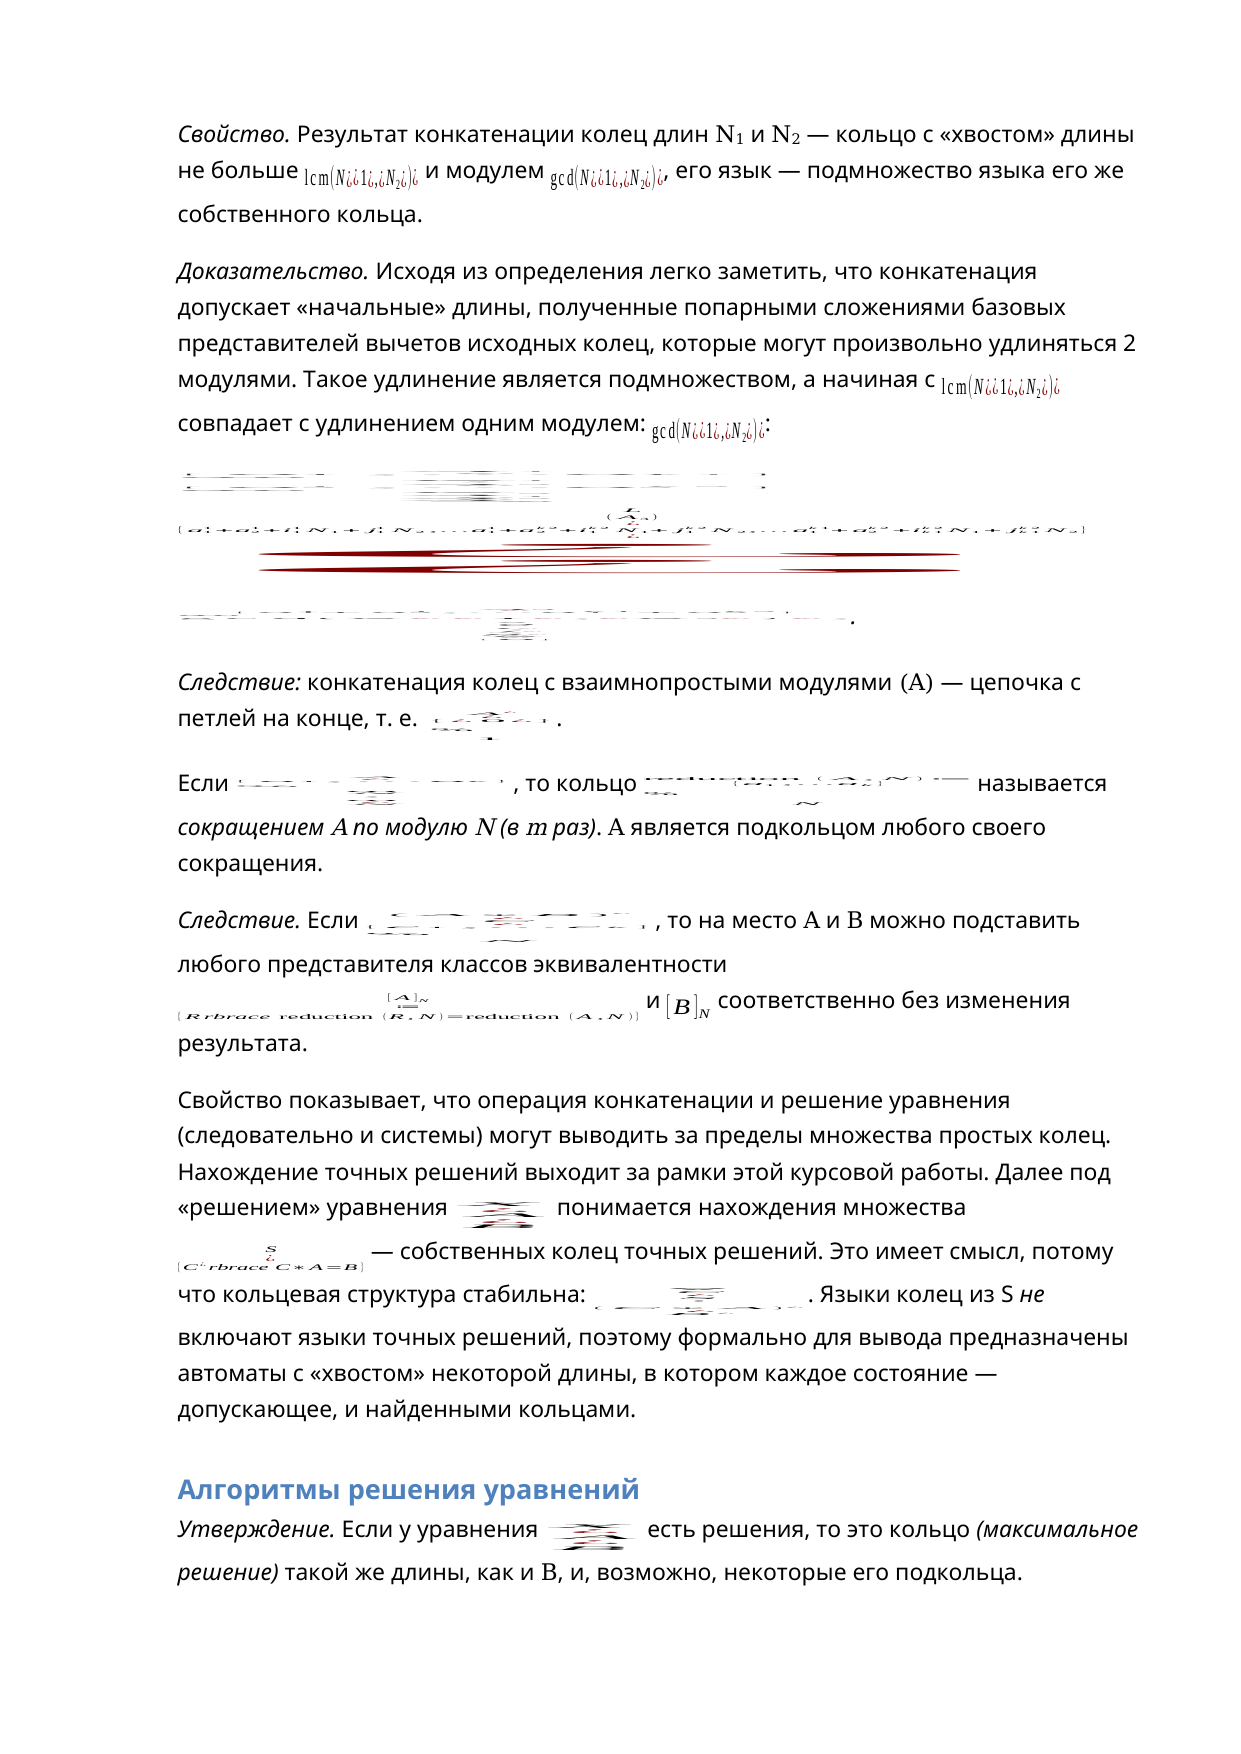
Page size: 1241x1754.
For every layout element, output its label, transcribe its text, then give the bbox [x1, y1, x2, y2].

text Утверждение. Если у уравнения есть решения, то это кольцо (максимальное решение) такой же длины, как и B, и, возможно, некоторые его подкольца. [177, 1513, 1152, 1587]
text Если , то кольцо называется сокращением A по модулю N (в m раз). A является подкольцом любого своего сокращения. [177, 767, 1152, 878]
text . [177, 600, 1152, 640]
text Свойство показывает, что операция конкатенации и решение уравнения (следовательно и системы) могут выводить за пределы множества простых колец. Нахождение точных решений выходит за рамки этой курсовой работы. Далее под «решением» уравнения понимается нахождения множества — собственных колец точных решений. Это имеет смысл, потому что кольцевая структура стабильна: . Языки колец из S не включают языки точных решений, поэтому формально для вывода предназначены автоматы с «хвостом» некоторой длины, в котором каждое состояние — допускающее, и найденными кольцами. [177, 1083, 1152, 1424]
text Свойство. Результат конкатенации колец длин N1 и N2 — кольцо с «хвостом» длины не больше и модулем , его язык — подмножество языка его же собственного кольца. [177, 118, 1152, 229]
text Доказательство. Исходя из определения легко заметить, что конкатенация допускает «начальные» длины, полученные попарными сложениями базовых представителей вычетов исходных колец, которые могут произвольно удлиняться 2 модулями. Такое удлинение является подмножеством, а начиная с совпадает с удлинением одним модулем: : [177, 255, 1152, 446]
text Следствие: конкатенация колец с взаимнопростыми модулями (A) — цепочка с петлей на конце, т. е. . [177, 666, 1152, 741]
subtitle Алгоритмы решения уравнений [177, 1471, 1152, 1507]
text Следствие. Если , то на место A и B можно подставить любого представителя классов эквивалентности и соответственно без изменения результата. [177, 903, 1152, 1058]
